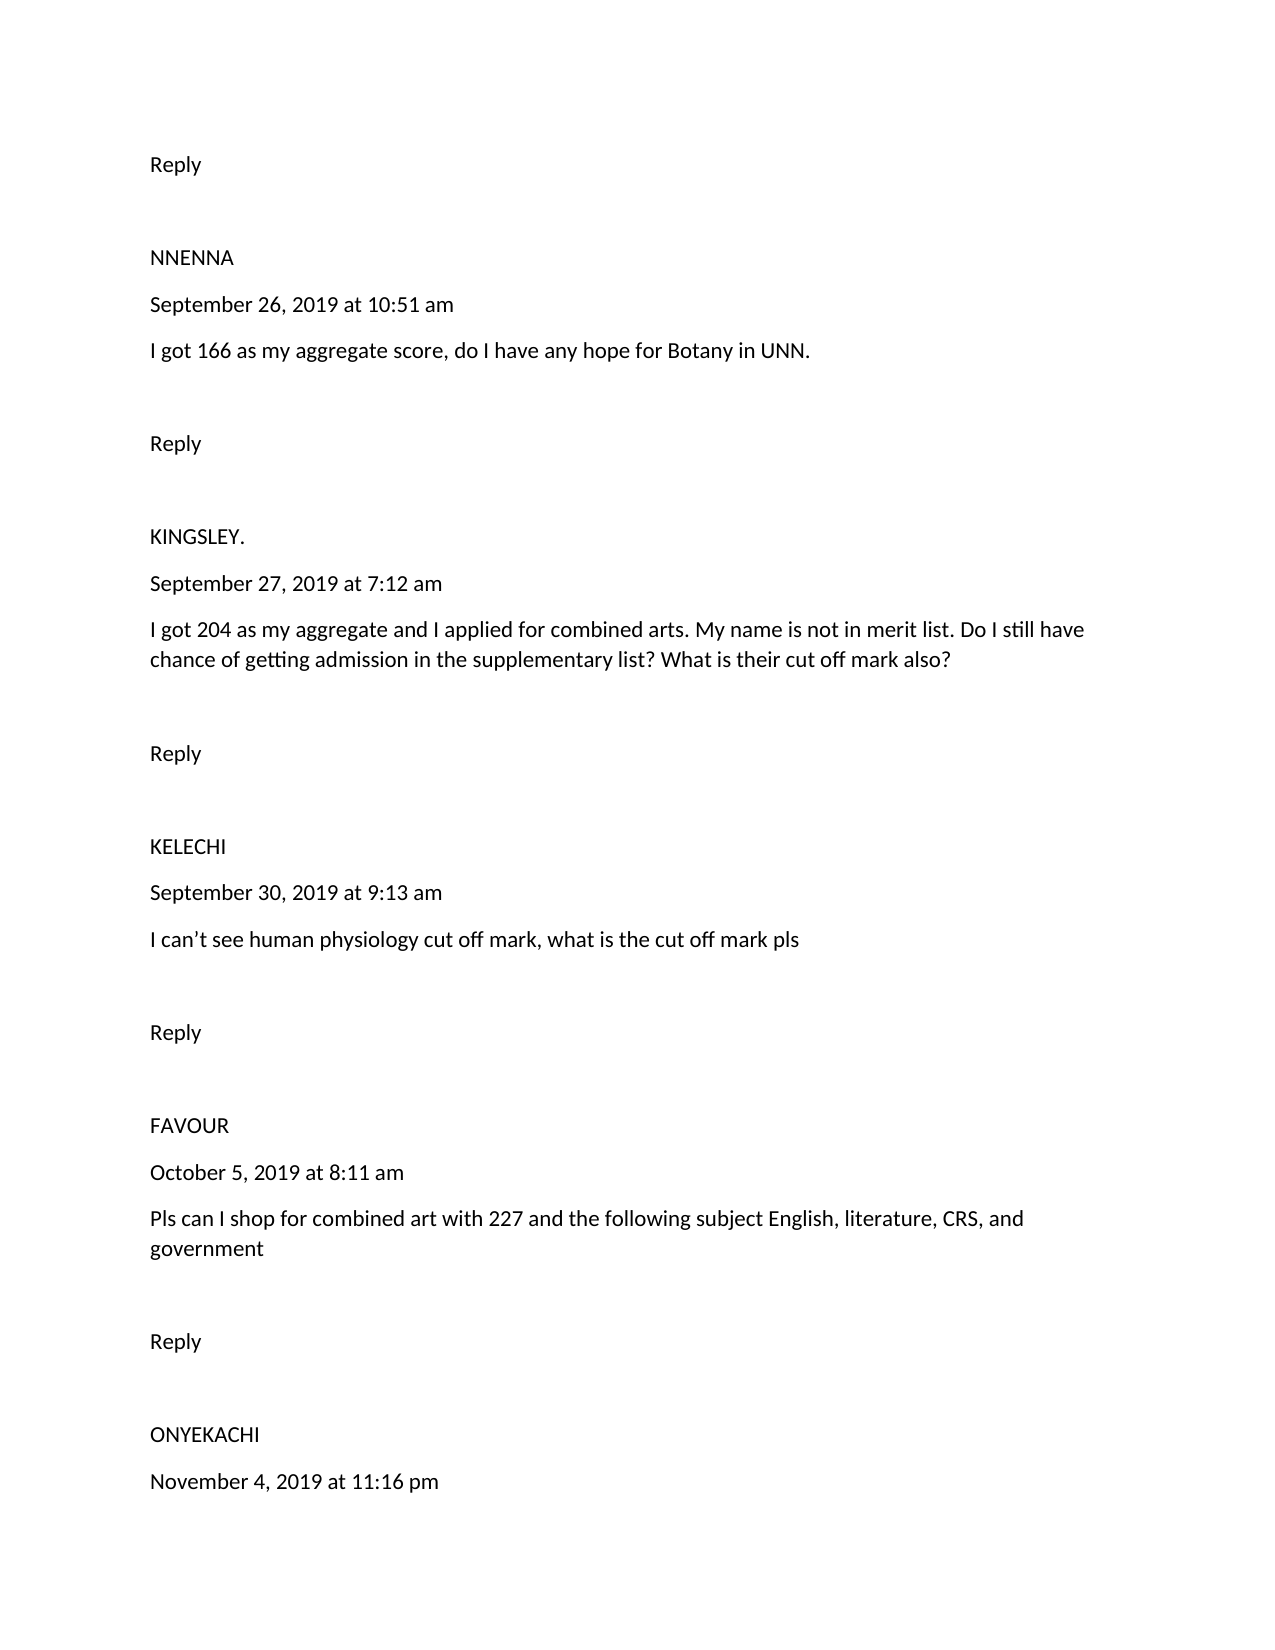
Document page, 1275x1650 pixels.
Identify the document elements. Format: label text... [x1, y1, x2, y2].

text Reply [150, 150, 1125, 178]
text September 26, 2019 at 10:51 am [150, 290, 1125, 318]
text November 4, 2019 at 11:16 pm [150, 1467, 1125, 1495]
text October 5, 2019 at 8:11 am [150, 1158, 1125, 1186]
text I got 166 as my aggregate score, do I have any hope for Botany in UNN. [150, 336, 1125, 364]
text KINGSLEY. [150, 522, 1125, 551]
text I got 204 as my aggregate and I applied for combined arts. My name is not in merit list. Do I still have chance of getting admission in the supplementary list? What is their cut off mark also? [150, 616, 1125, 673]
text I can’t see human physiology cut off mark, what is the cut off mark pls [150, 925, 1125, 953]
text Reply [150, 1018, 1125, 1046]
text Pls can I shop for combined art with 227 and the following subject English, literature, CRS, and government [150, 1204, 1125, 1262]
text KELECHI [150, 832, 1125, 860]
text FAVOUR [150, 1111, 1125, 1139]
text September 30, 2019 at 9:13 am [150, 878, 1125, 906]
text Reply [150, 429, 1125, 457]
text Reply [150, 1327, 1125, 1355]
text Reply [150, 739, 1125, 767]
text NNENNA [150, 243, 1125, 271]
text September 27, 2019 at 7:12 am [150, 569, 1125, 597]
text ONYEKACHI [150, 1420, 1125, 1448]
